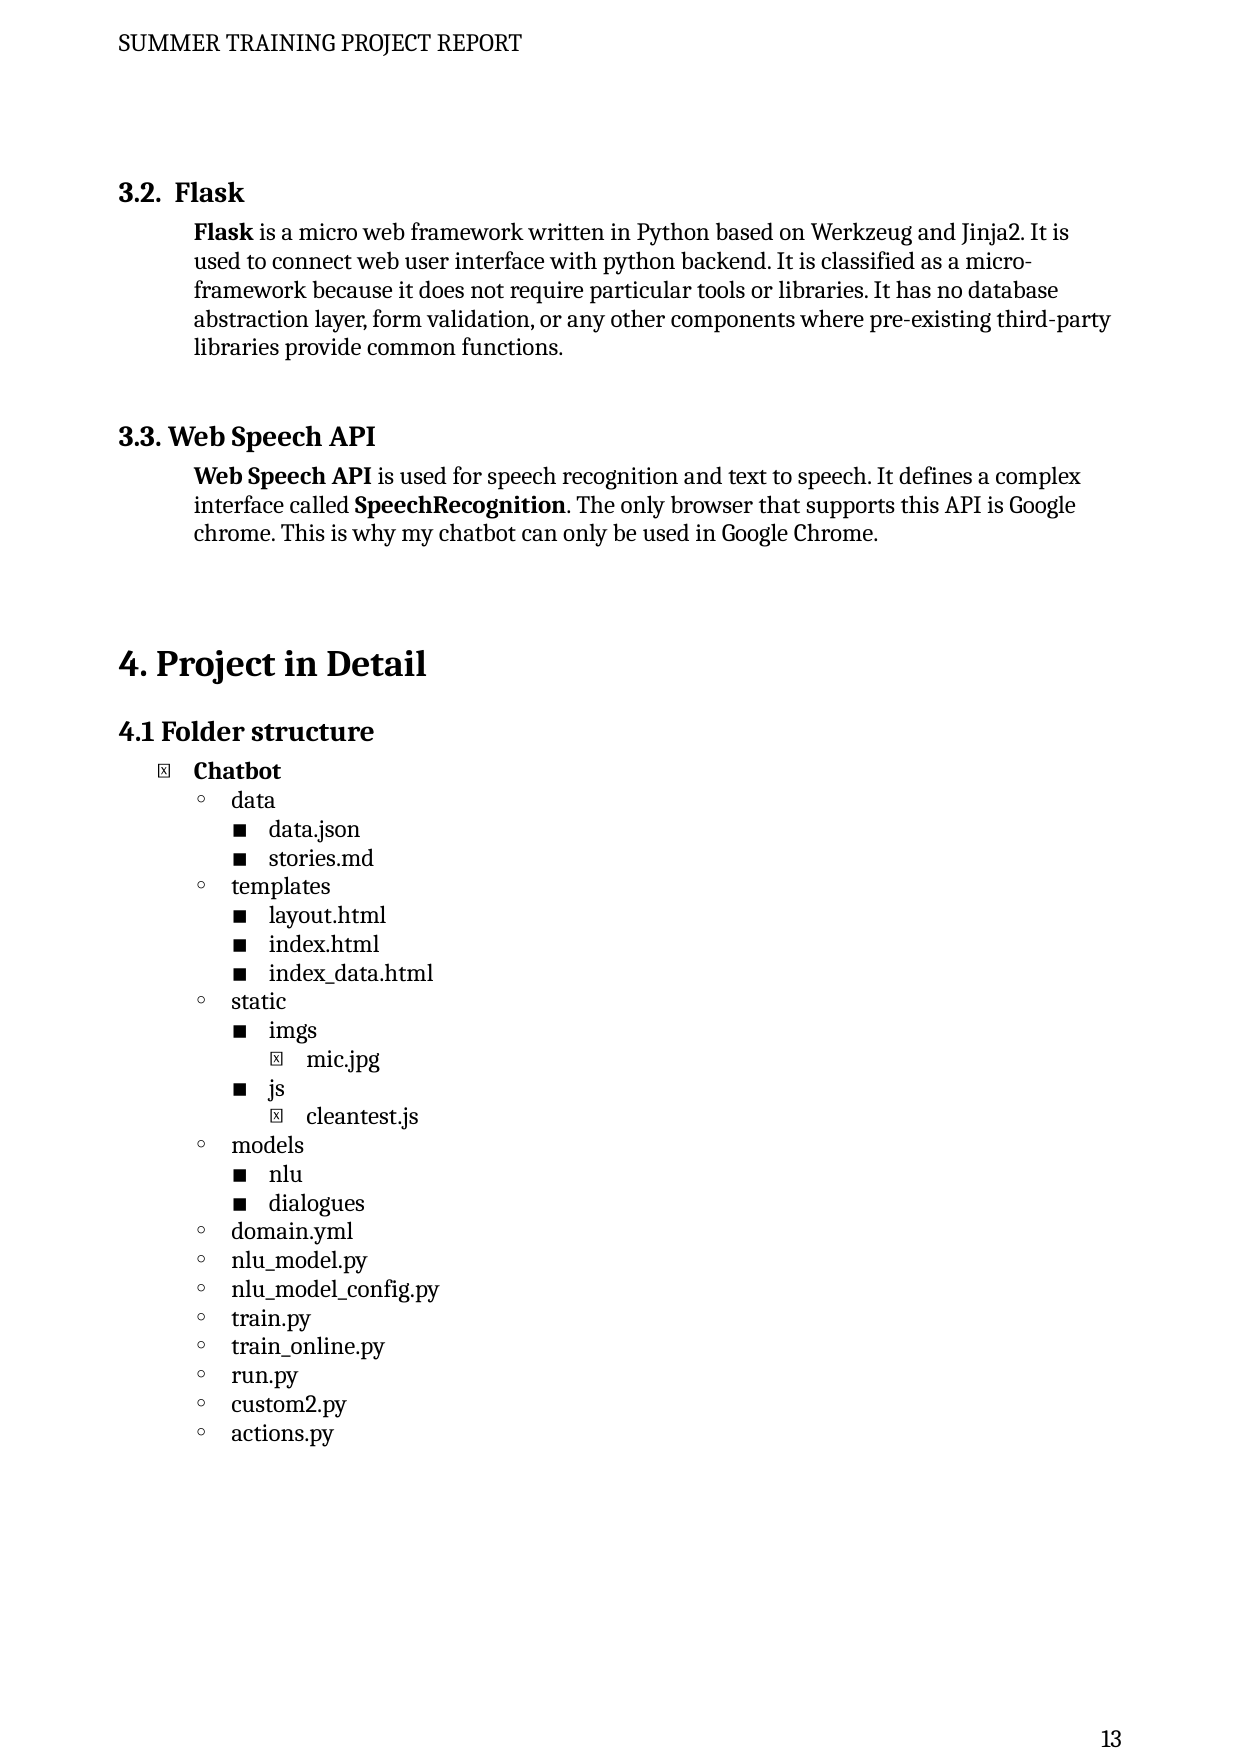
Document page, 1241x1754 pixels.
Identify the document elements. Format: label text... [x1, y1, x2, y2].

list static [193, 987, 1122, 1016]
list cleantest.js [268, 1102, 1122, 1131]
text Web Speech API is used for speech recognition and text to speech. It defines a complex interface called SpeechRecognition. The only browser that supports this API is Google chrome. This is why my chatbot can only be used in Google Chrome. [193, 462, 1122, 548]
subtitle 3.2. Flask [118, 176, 1122, 210]
list nlu [231, 1160, 1122, 1188]
subtitle 3.3. Web Speech API [118, 420, 1122, 453]
list nlu_model_config.py [193, 1275, 1122, 1303]
list imgs [231, 1016, 1122, 1045]
list custom2.py [193, 1390, 1122, 1418]
list templates [193, 872, 1122, 901]
list data [193, 786, 1122, 815]
list train_online.py [193, 1332, 1122, 1361]
list train.py [193, 1303, 1122, 1332]
list mic.jpg [268, 1045, 1122, 1073]
list layout.html [231, 901, 1122, 930]
list data.json [231, 815, 1122, 843]
subtitle 4. Project in Detail [118, 643, 1122, 686]
subtitle 4.1 Folder structure [118, 715, 1122, 749]
list index_data.html [231, 958, 1122, 987]
list run.py [193, 1361, 1122, 1390]
list js [231, 1073, 1122, 1102]
text Flask is a micro web framework written in Python based on Werkzeug and Jinja2. It is used to connect web user interface with python backend. It is classified as a micro-framework because it does not require particular tools or libraries. It has no database abstraction layer, form validation, or any other components where pre-existing third-party libraries provide common functions. [193, 218, 1122, 362]
list stories.md [231, 843, 1122, 872]
list domain.yml [193, 1217, 1122, 1246]
list index.html [231, 930, 1122, 958]
list dialogues [231, 1188, 1122, 1217]
list nlu_model.py [193, 1246, 1122, 1275]
list Chatbot [156, 757, 1122, 786]
list actions.py [193, 1418, 1122, 1447]
list models [193, 1131, 1122, 1160]
